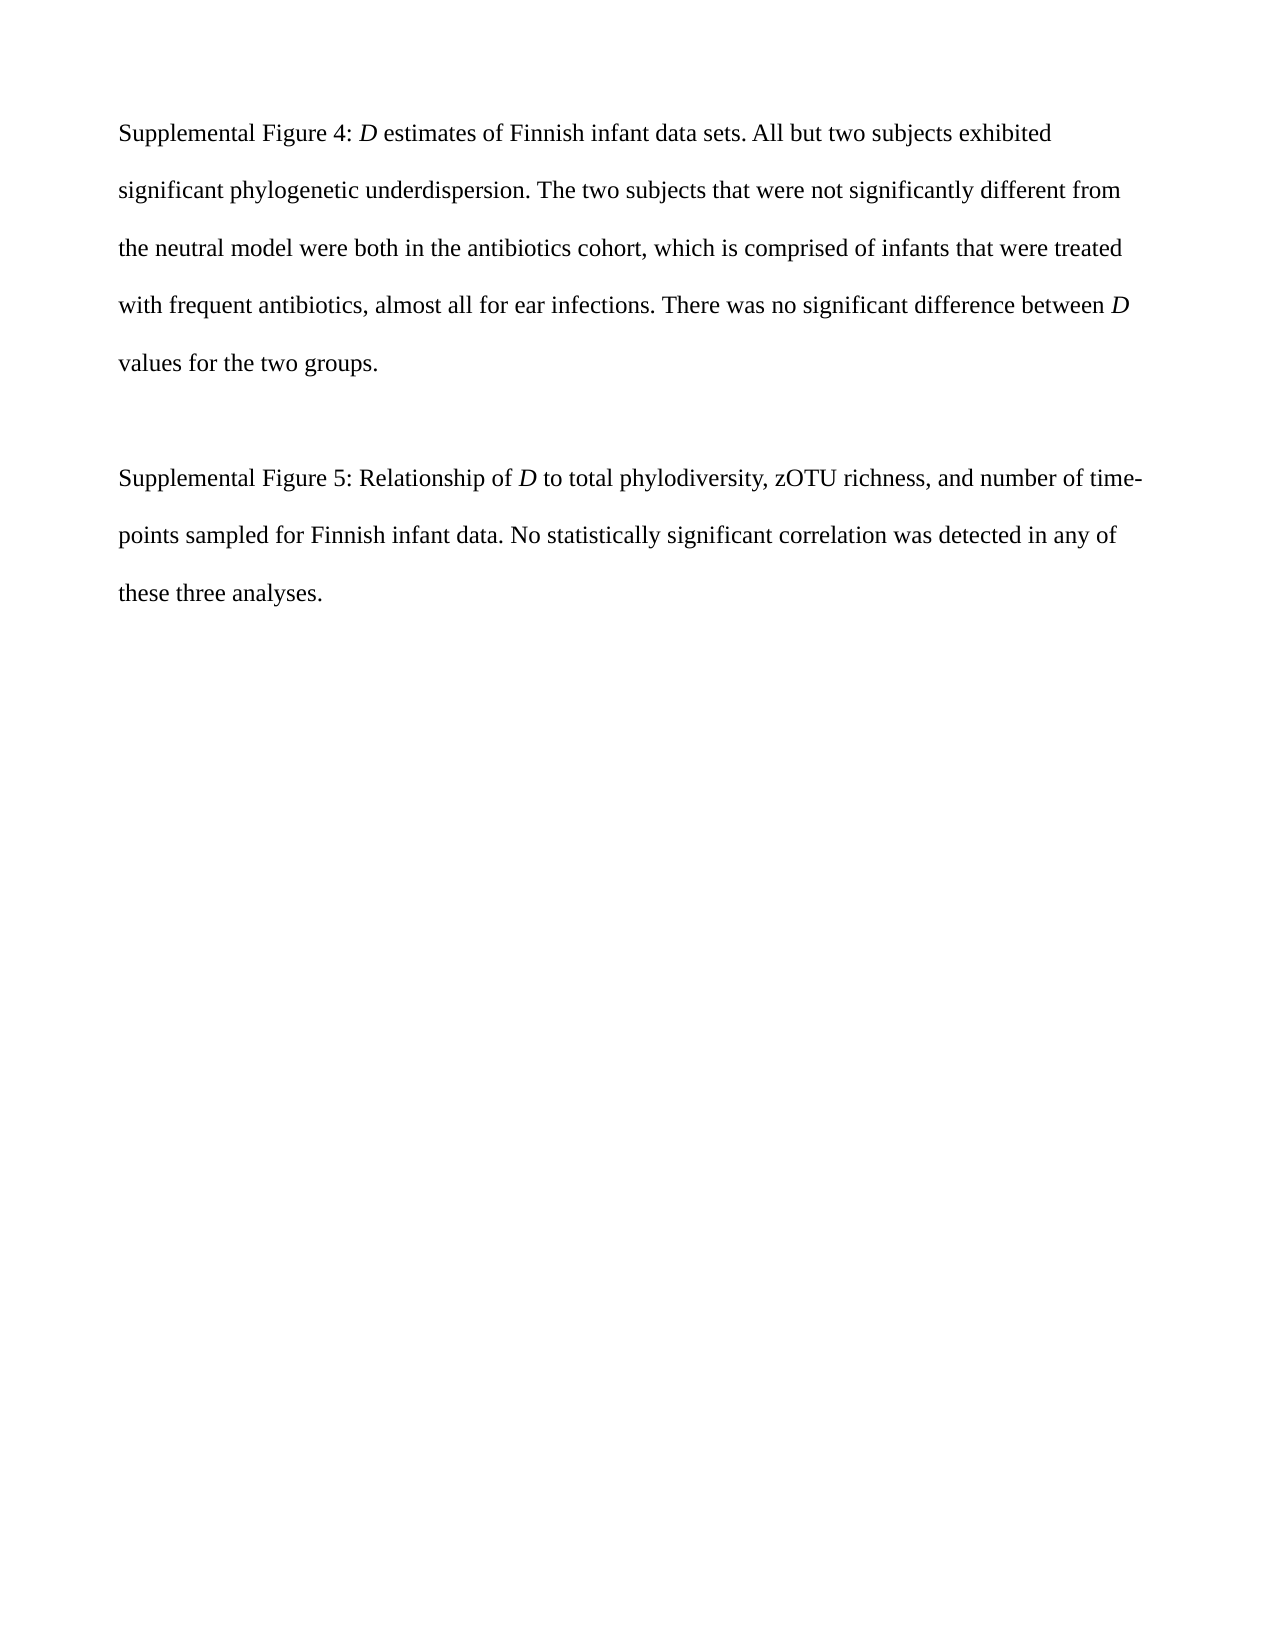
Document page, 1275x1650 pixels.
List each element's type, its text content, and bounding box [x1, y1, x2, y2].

text Supplemental Figure 4: D estimates of Finnish infant data sets. All but two subjects exhibited significant phylogenetic underdispersion. The two subjects that were not significantly different from the neutral model were both in the antibiotics cohort, which is comprised of infants that were treated with frequent antibiotics, almost all for ear infections. There was no significant difference between D values for the two groups. [118, 118, 1157, 377]
text Supplemental Figure 5: Relationship of D to total phylodiversity, zOTU richness, and number of time-points sampled for Finnish infant data. No statistically significant correlation was detected in any of these three analyses. [118, 463, 1157, 607]
